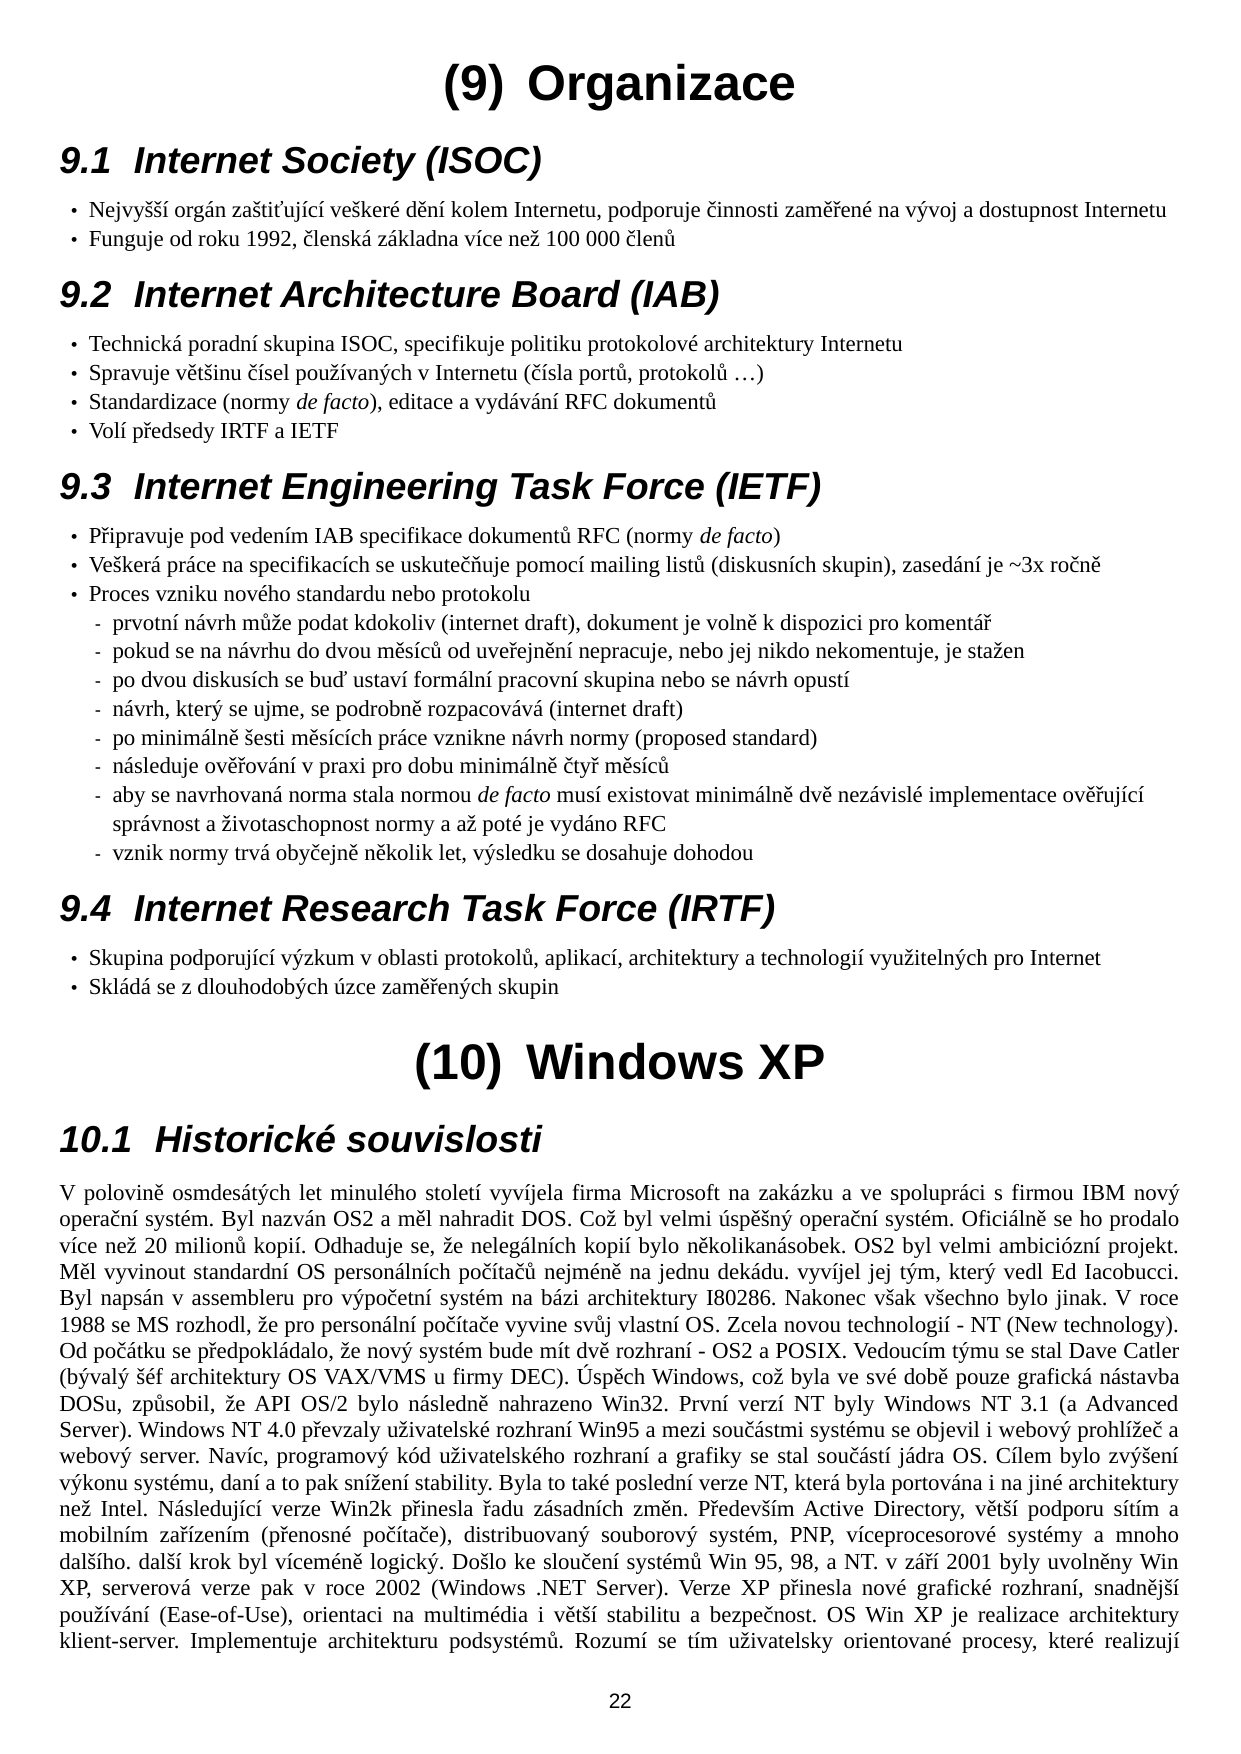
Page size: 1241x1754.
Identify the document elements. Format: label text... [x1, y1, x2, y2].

list Standardizace (normy de facto), editace a vydávání RFC dokumentů [71, 388, 1181, 414]
list vznik normy trvá obyčejně několik let, výsledku se dosahuje dohodou [94, 838, 1181, 865]
list po minimálně šesti měsících práce vznikne návrh normy (proposed standard) [94, 723, 1181, 750]
list Skupina podporující výzkum v oblasti protokolů, aplikací, architektury a technologií využitelných pro Internet [71, 944, 1181, 970]
subtitle Internet Research Task Force (IRTF) [59, 886, 1181, 929]
text V polovině osmdesátých let minulého století vyvíjela firma Microsoft na zakázku a ve spolupráci s firmou IBM nový operační systém. Byl nazván OS2 a měl nahradit DOS. Což byl velmi úspěšný operační systém. Oficiálně se ho prodalo více než 20 milionů kopií. Odhaduje se, že nelegálních kopií bylo několikanásobek. OS2 byl velmi ambiciózní projekt. Měl vyvinout standardní OS personálních počítačů nejméně na jednu dekádu. vyvíjel jej tým, který vedl Ed Iacobucci. Byl napsán v assembleru pro výpočetní systém na bázi architektury I80286. Nakonec však všechno bylo jinak. V roce 1988 se MS rozhodl, že pro personální počítače vyvine svůj vlastní OS. Zcela novou technologií - NT (New technology). Od počátku se předpokládalo, že nový systém bude mít dvě rozhraní - OS2 a POSIX. Vedoucím týmu se stal Dave Catler (bývalý šéf architektury OS VAX/VMS u firmy DEC). Úspěch Windows, což byla ve své době pouze grafická nástavba DOSu, způsobil, že API OS/2 bylo následně nahrazeno Win32. První verzí NT byly Windows NT 3.1 (a Advanced Server). Windows NT 4.0 převzaly uživatelské rozhraní Win95 a mezi součástmi systému se objevil i webový prohlížeč a webový server. Navíc, programový kód uživatelského rozhraní a grafiky se stal součástí jádra OS. Cílem bylo zvýšení výkonu systému, daní a to pak snížení stability. Byla to také poslední verze NT, která byla portována i na jiné architektury než Intel. Následující verze Win2k přinesla řadu zásadních změn. Především Active Directory, větší podporu sítím a mobilním zařízením (přenosné počítače), distribuovaný souborový systém, PNP, víceprocesorové systémy a mnoho dalšího. další krok byl víceméně logický. Došlo ke sloučení systémů Win 95, 98, a NT. v září 2001 byly uvolněny Win XP, serverová verze pak v roce 2002 (Windows .NET Server). Verze XP přinesla nové grafické rozhraní, snadnější používání (Ease-of-Use), orientaci na multimédia i větší stabilitu a bezpečnost. OS Win XP je realizace architektury klient-server. Implementuje architekturu podsystémů. Rozumí se tím uživatelsky orientované procesy, které realizují [59, 1179, 1181, 1653]
subtitle Internet Society (ISOC) [59, 138, 1181, 181]
subtitle Organizace [59, 53, 1181, 111]
list návrh, který se ujme, se podrobně rozpacovává (internet draft) [94, 695, 1181, 721]
list Spravuje většinu čísel používaných v Internetu (čísla portů, protokolů …) [71, 359, 1181, 386]
list Proces vzniku nového standardu nebo protokolu [71, 580, 1181, 606]
subtitle Windows XP [59, 1032, 1181, 1090]
list pokud se na návrhu do dvou měsíců od uveřejnění nepracuje, nebo jej nikdo nekomentuje, je stažen [94, 637, 1181, 664]
list následuje ověřování v praxi pro dobu minimálně čtyř měsíců [94, 752, 1181, 779]
list Nejvyšší orgán zaštiťující veškeré dění kolem Internetu, podporuje činnosti zaměřené na vývoj a dostupnost Internetu [71, 196, 1181, 223]
list prvotní návrh může podat kdokoliv (internet draft), dokument je volně k dispozici pro komentář [94, 608, 1181, 635]
list Volí předsedy IRTF a IETF [71, 417, 1181, 443]
list Funguje od roku 1992, členská základna více než 100 000 členů [71, 225, 1181, 251]
subtitle Historické souvislosti [59, 1117, 1181, 1161]
subtitle Internet Engineering Task Force (IETF) [59, 464, 1181, 507]
list po dvou diskusích se buď ustaví formální pracovní skupina nebo se návrh opustí [94, 666, 1181, 692]
list Technická poradní skupina ISOC, specifikuje politiku protokolové architektury Internetu [71, 331, 1181, 357]
subtitle Internet Architecture Board (IAB) [59, 273, 1181, 316]
list Veškerá práce na specifikacích se uskutečňuje pomocí mailing listů (diskusních skupin), zasedání je ~3x ročně [71, 551, 1181, 577]
list Připravuje pod vedením IAB specifikace dokumentů RFC (normy de facto) [71, 522, 1181, 549]
list Skládá se z dlouhodobých úzce zaměřených skupin [71, 973, 1181, 999]
list aby se navrhovaná norma stala normou de facto musí existovat minimálně dvě nezávislé implementace ověřující správnost a životaschopnost normy a až poté je vydáno RFC [94, 781, 1181, 836]
